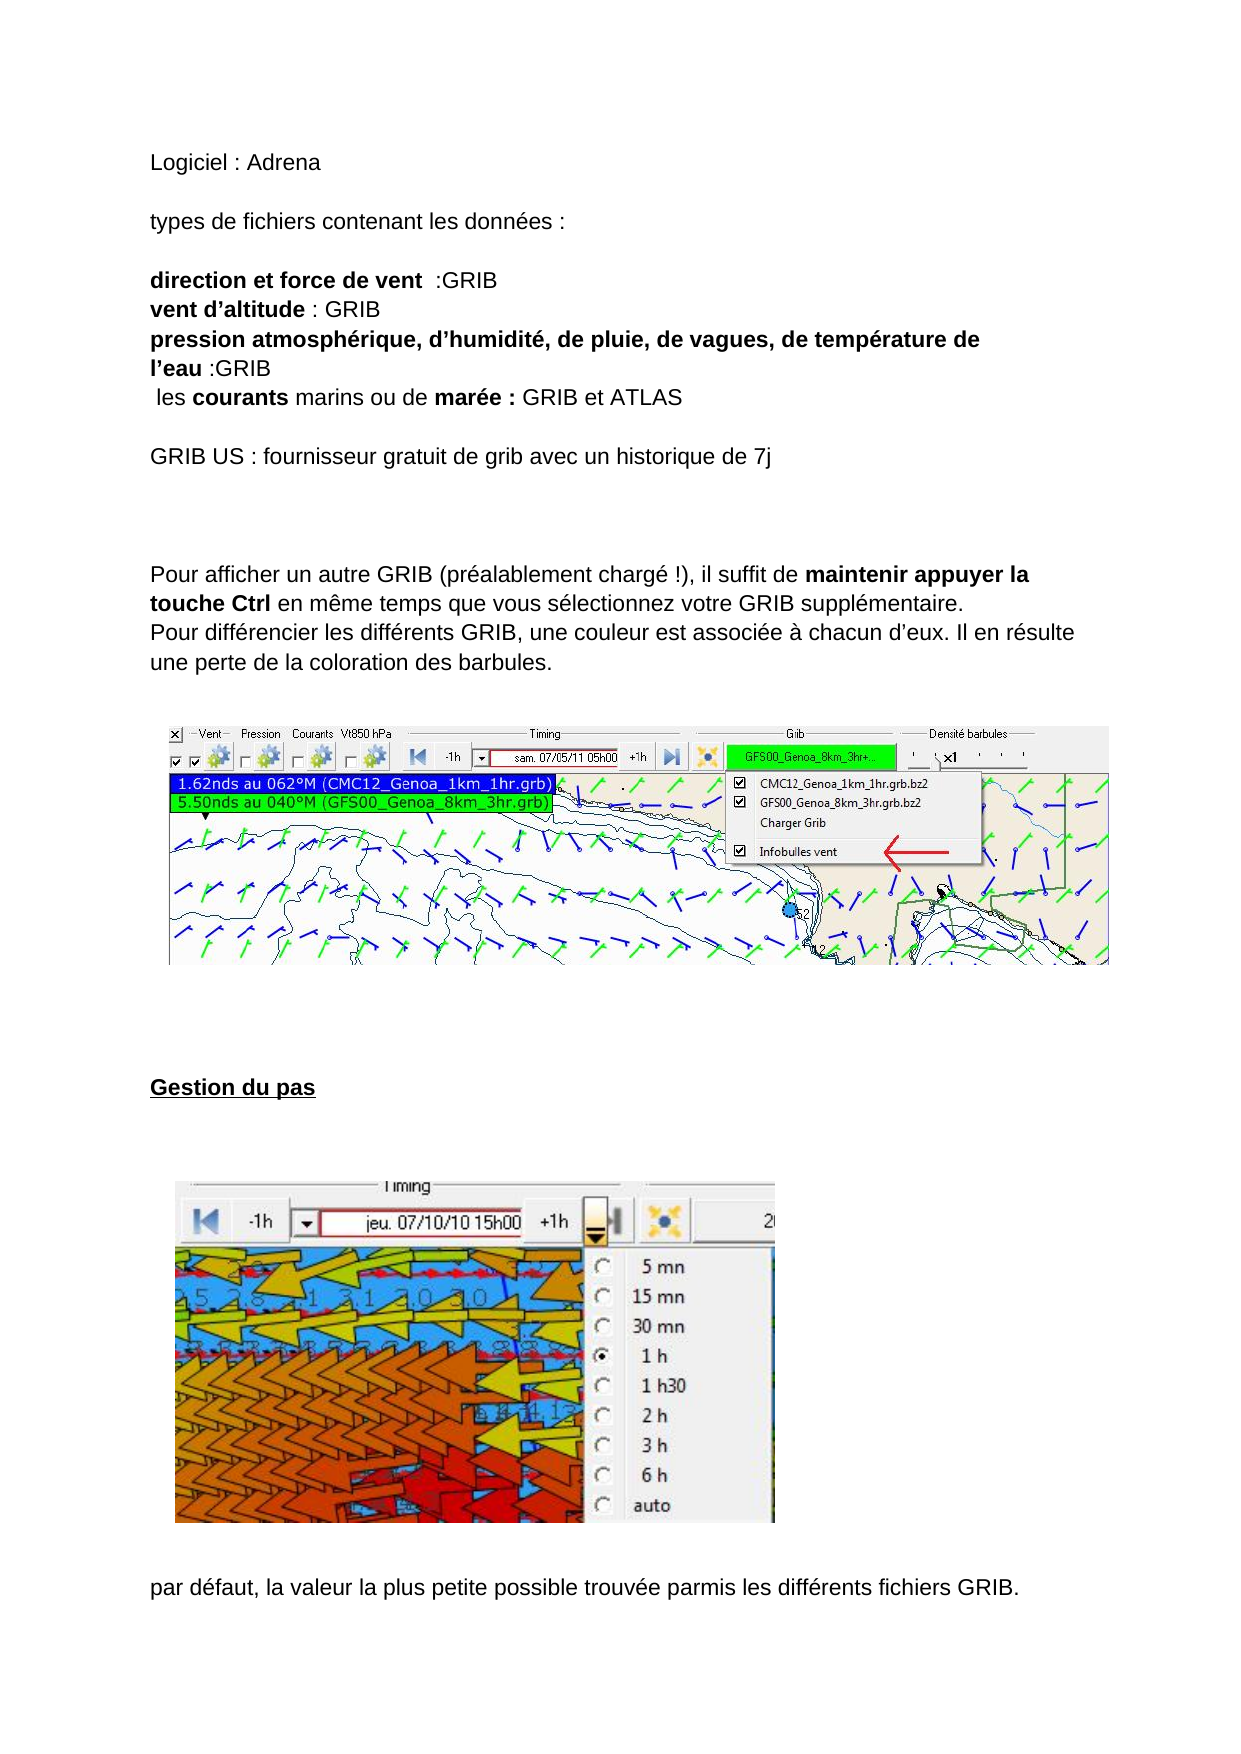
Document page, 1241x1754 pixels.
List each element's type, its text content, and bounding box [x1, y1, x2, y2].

text types de fichiers contenant les données : [150, 209, 1091, 234]
text pression atmosphérique, d’humidité, de pluie, de vagues, de température de l’eau :GRIB [150, 326, 1091, 381]
picture [168, 726, 1109, 965]
text les courants marins ou de marée : GRIB et ATLAS [150, 385, 1091, 411]
text Pour afficher un autre GRIB (préalablement chargé !), il suffit de maintenir appuyer la touche Ctrl en même temps que vous sélectionnez votre GRIB supplémentaire. [150, 561, 1091, 616]
text GRIB US : fournisseur gratuit de grib avec un historique de 7j [150, 444, 1091, 469]
picture [175, 1181, 775, 1523]
text par défaut, la valeur la plus petite possible trouvée parmis les différents fichiers GRIB. [150, 1574, 1091, 1600]
text Logiciel : Adrena [150, 150, 1091, 176]
text Pour différencier les différents GRIB, une couleur est associée à chacun d’eux. Il en résulte une perte de la coloration des barbules. [150, 620, 1091, 675]
text Gestion du pas [150, 1075, 1091, 1101]
text direction et force de vent :GRIB [150, 267, 1091, 293]
text vent d’altitude : GRIB [150, 297, 1091, 322]
